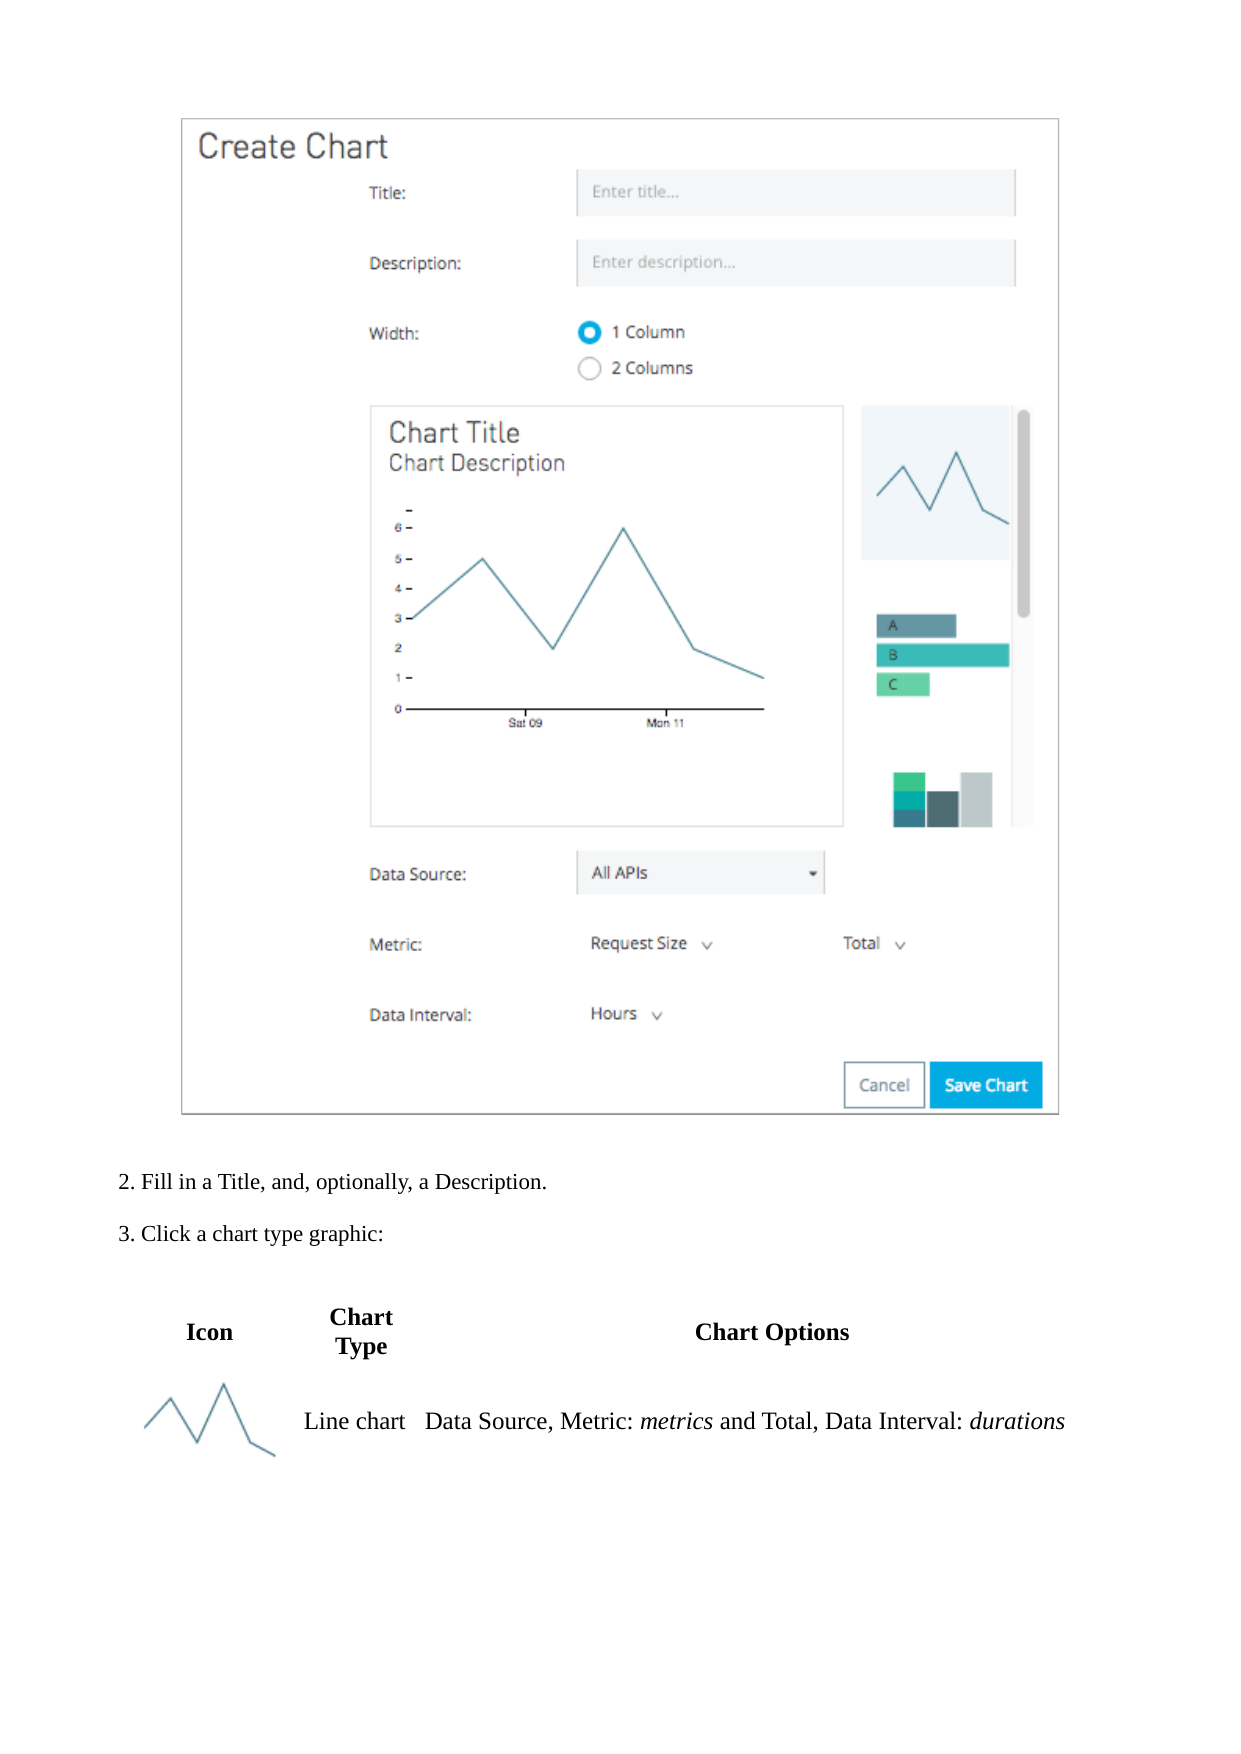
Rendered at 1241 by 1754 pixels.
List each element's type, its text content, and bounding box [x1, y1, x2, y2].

table_header Icon [118, 1300, 301, 1363]
picture [121, 1365, 293, 1476]
text 2. Fill in a Title, and, optionally, a Description. [118, 1168, 1122, 1194]
text 3. Click a chart type graphic: [118, 1220, 1122, 1247]
table_cell [118, 1363, 301, 1507]
table_cell Data Source, Metric: metrics and Total, Data Interval: durations [422, 1363, 1122, 1507]
picture [181, 118, 1060, 1115]
table_cell Line chart [301, 1363, 422, 1507]
table_header Chart Type [301, 1300, 422, 1363]
table_header Chart Options [422, 1300, 1122, 1363]
